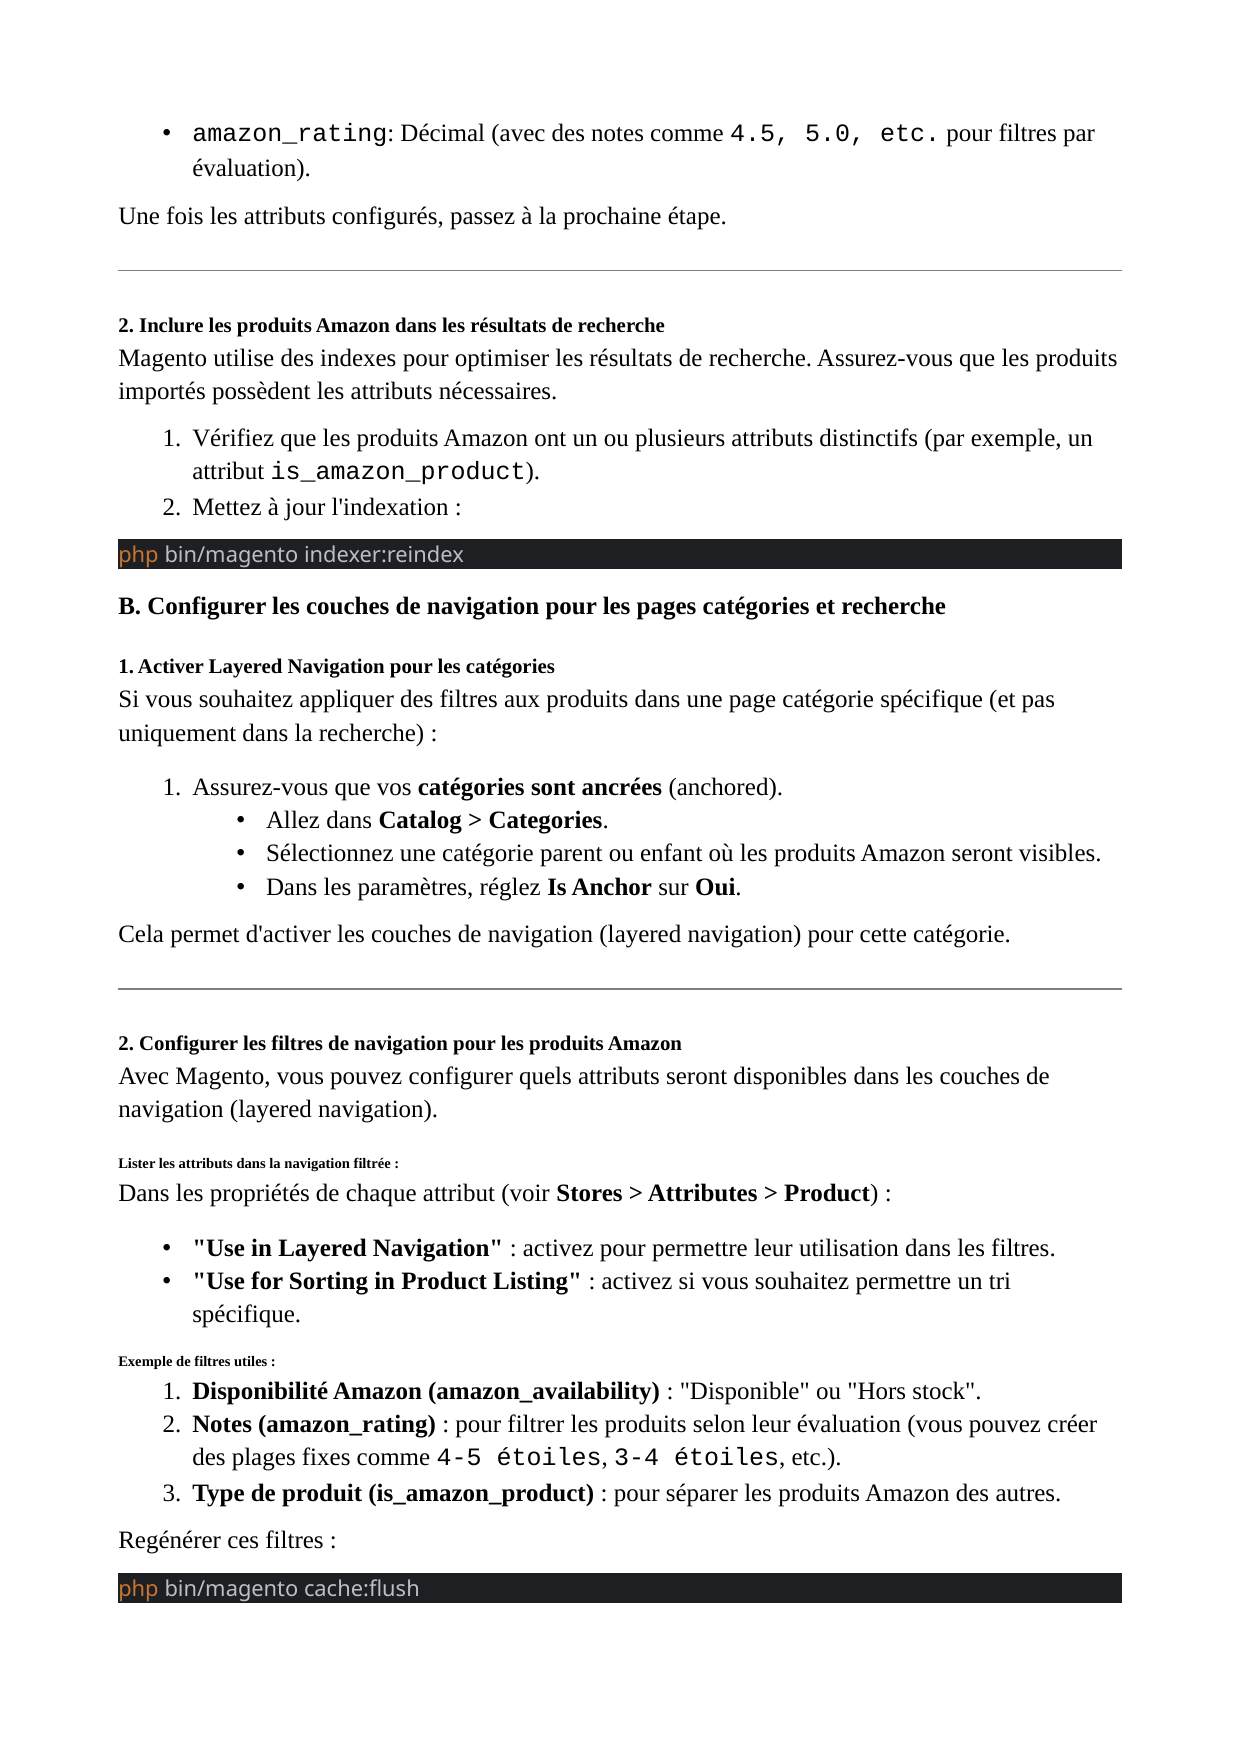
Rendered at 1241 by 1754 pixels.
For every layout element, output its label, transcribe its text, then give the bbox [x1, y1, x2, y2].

subtitle Exemple de filtres utiles : [118, 1353, 1122, 1370]
list Dans les paramètres, réglez Is Anchor sur Oui. [236, 872, 1122, 900]
list Sélectionnez une catégorie parent ou enfant où les produits Amazon seront visibles. [236, 838, 1122, 867]
list Disponibilité Amazon (amazon_availability) : "Disponible" ou "Hors stock". [162, 1376, 1122, 1405]
list Mettez à jour l'indexation : [162, 492, 1122, 521]
list Type de produit (is_amazon_product) : pour séparer les produits Amazon des autres. [162, 1478, 1122, 1506]
list Allez dans Catalog > Categories. [236, 806, 1122, 834]
text php bin/magento cache:flush [118, 1573, 1122, 1603]
subtitle Lister les attributs dans la navigation filtrée : [118, 1155, 1122, 1172]
text Dans les propriétés de chaque attribut (voir Stores > Attributes > Product) : [118, 1178, 1122, 1207]
list "Use for Sorting in Product Listing" : activez si vous souhaitez permettre un tri spécifique. [162, 1266, 1122, 1328]
list Notes (amazon_rating) : pour filtrer les produits selon leur évaluation (vous pouvez créer des plages fixes comme 4-5 étoiles, 3-4 étoiles, etc.). [162, 1409, 1122, 1473]
list amazon_rating: Décimal (avec des notes comme 4.5, 5.0, etc. pour filtres par évaluation). [162, 118, 1122, 182]
text Une fois les attributs configurés, passez à la prochaine étape. [118, 201, 1122, 229]
text Cela permet d'activer les couches de navigation (layered navigation) pour cette catégorie. [118, 919, 1122, 948]
list Vérifiez que les produits Amazon ont un ou plusieurs attributs distinctifs (par exemple, un attribut is_amazon_product). [162, 423, 1122, 487]
subtitle 2. Inclure les produits Amazon dans les résultats de recherche [118, 312, 1122, 337]
subtitle 2. Configurer les filtres de navigation pour les produits Amazon [118, 1031, 1122, 1055]
text Magento utilise des indexes pour optimiser les résultats de recherche. Assurez-vous que les produits importés possèdent les attributs nécessaires. [118, 343, 1122, 404]
text Regénérer ces filtres : [118, 1525, 1122, 1554]
list "Use in Layered Navigation" : activez pour permettre leur utilisation dans les filtres. [162, 1233, 1122, 1262]
text Si vous souhaitez appliquer des filtres aux produits dans une page catégorie spécifique (et pas uniquement dans la recherche) : [118, 684, 1122, 746]
list Assurez-vous que vos catégories sont ancrées (anchored). [162, 772, 1122, 801]
subtitle B. Configurer les couches de navigation pour les pages catégories et recherche [118, 591, 1122, 620]
text php bin/magento indexer:reindex [118, 539, 1122, 569]
text Avec Magento, vous pouvez configurer quels attributs seront disponibles dans les couches de navigation (layered navigation). [118, 1061, 1122, 1123]
subtitle 1. Activer Layered Navigation pour les catégories [118, 654, 1122, 678]
